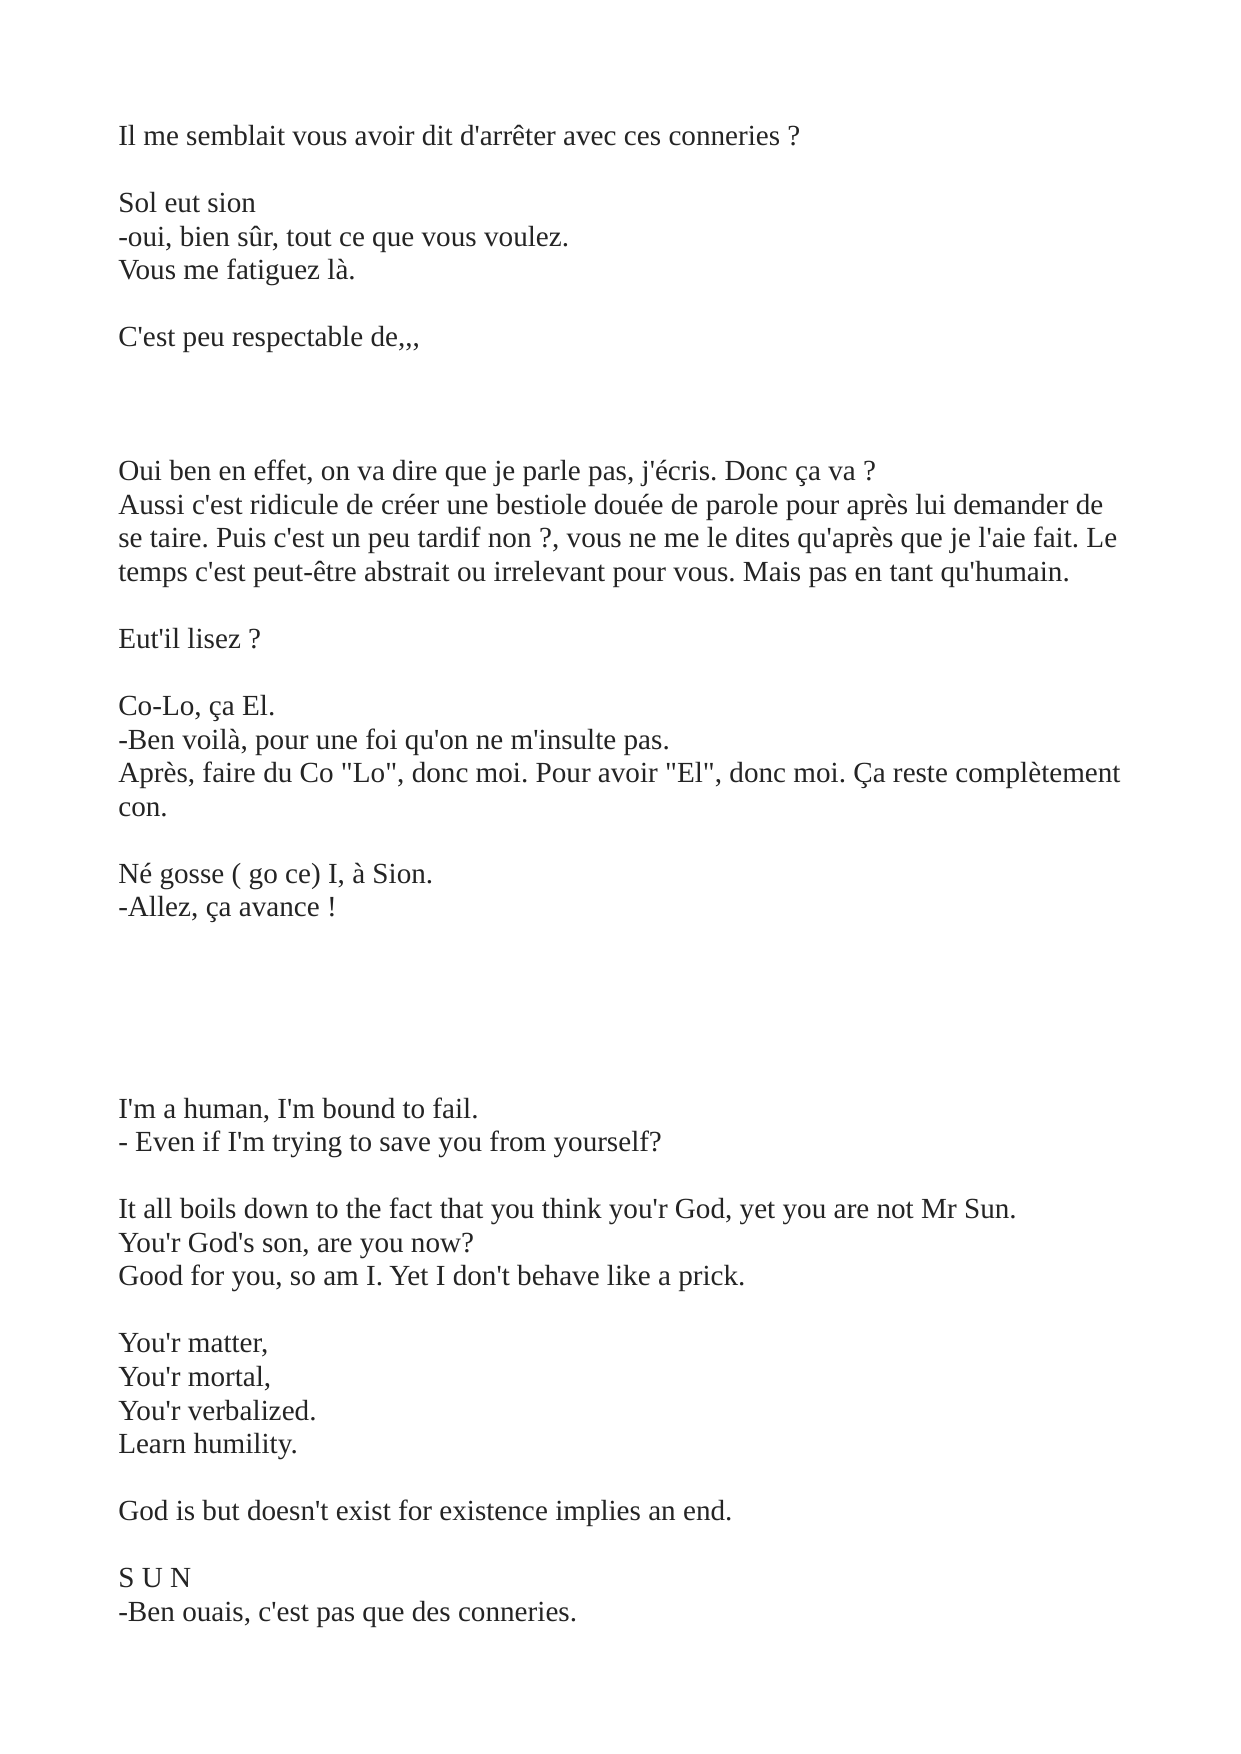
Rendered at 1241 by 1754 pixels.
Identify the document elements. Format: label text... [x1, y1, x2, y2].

text -Allez, ça avance ! [118, 889, 1122, 923]
text Né gosse ( go ce) I, à Sion. [118, 856, 1122, 889]
text You'r God's son, are you now? [118, 1225, 1122, 1258]
text Learn humility. [118, 1426, 1122, 1460]
text You'r verbalized. [118, 1393, 1122, 1426]
text -Ben voilà, pour une foi qu'on ne m'insulte pas. [118, 722, 1122, 755]
text - Even if I'm trying to save you from yourself? [118, 1124, 1122, 1158]
text Après, faire du Co "Lo", donc moi. Pour avoir "El", donc moi. Ça reste complètement con. [118, 755, 1122, 822]
text Vous me fatiguez là. [118, 252, 1122, 286]
text Eut'il lisez ? [118, 621, 1122, 688]
text God is but doesn't exist for existence implies an end. [118, 1493, 1122, 1527]
text Co-Lo, ça El. [118, 688, 1122, 722]
text I'm a human, I'm bound to fail. [118, 1091, 1122, 1124]
text -Ben ouais, c'est pas que des conneries. [118, 1594, 1122, 1627]
text S U N [118, 1560, 1122, 1594]
text C'est peu respectable de,,, [118, 319, 1122, 420]
text It all boils down to the fact that you think you'r God, yet you are not Mr Sun. [118, 1191, 1122, 1225]
text Sol eut sion [118, 185, 1122, 219]
text -oui, bien sûr, tout ce que vous voulez. [118, 219, 1122, 252]
text Il me semblait vous avoir dit d'arrêter avec ces conneries ? [118, 118, 1122, 152]
text You'r mortal, [118, 1359, 1122, 1393]
text Good for you, so am I. Yet I don't behave like a prick. [118, 1258, 1122, 1292]
text Oui ben en effet, on va dire que je parle pas, j'écris. Donc ça va ? Aussi c'est ridicule de créer une bestiole douée de parole pour après lui demander de se taire. Puis c'est un peu tardif non ?, vous ne me le dites qu'après que je l'aie fait. Le temps c'est peut-être abstrait ou irrelevant pour vous. Mais pas en tant qu'humain. [118, 453, 1122, 588]
text You'r matter, [118, 1326, 1122, 1359]
